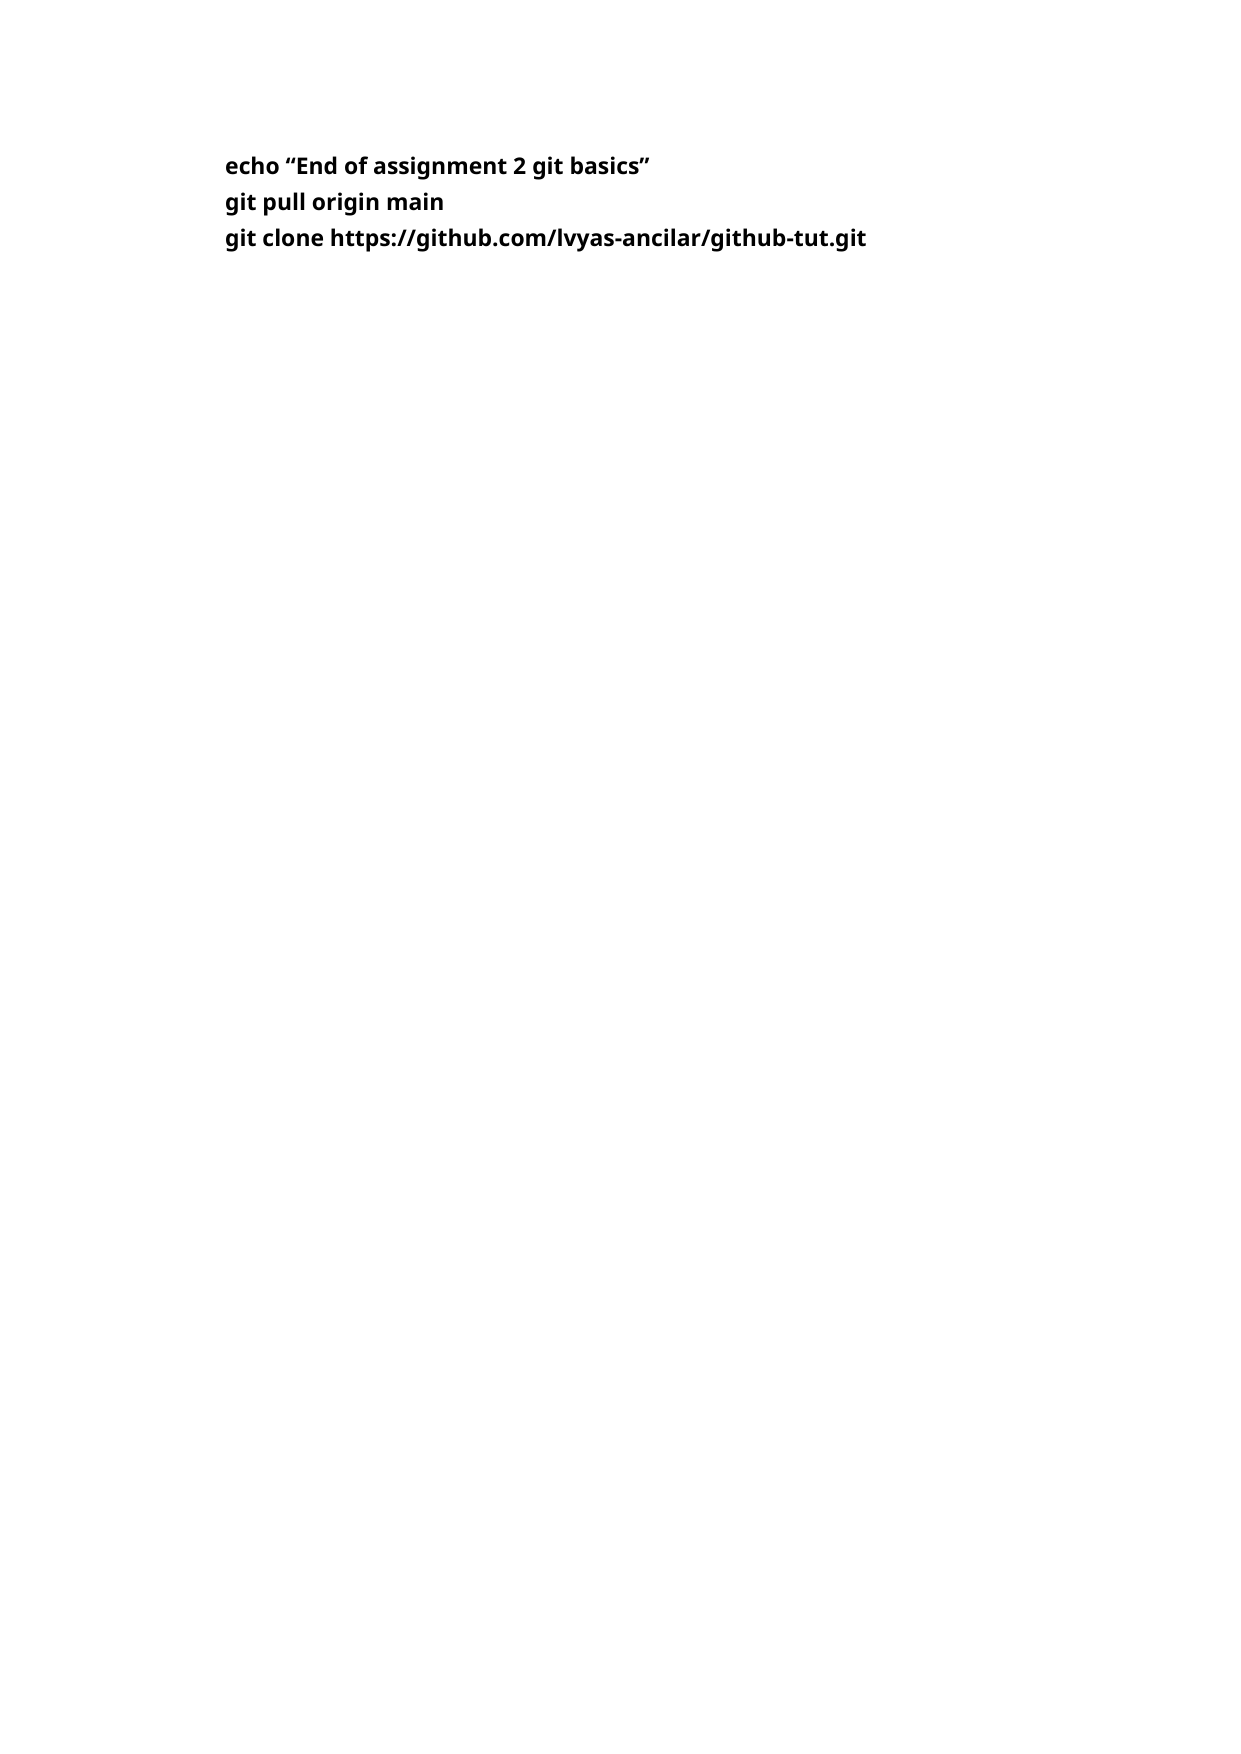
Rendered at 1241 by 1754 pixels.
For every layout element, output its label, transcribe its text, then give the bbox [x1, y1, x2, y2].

text git pull origin main [150, 186, 1090, 217]
text echo “End of assignment 2 git basics” [150, 150, 1090, 181]
text git clone https://github.com/lvyas-ancilar/github-tut.git [150, 222, 1090, 253]
